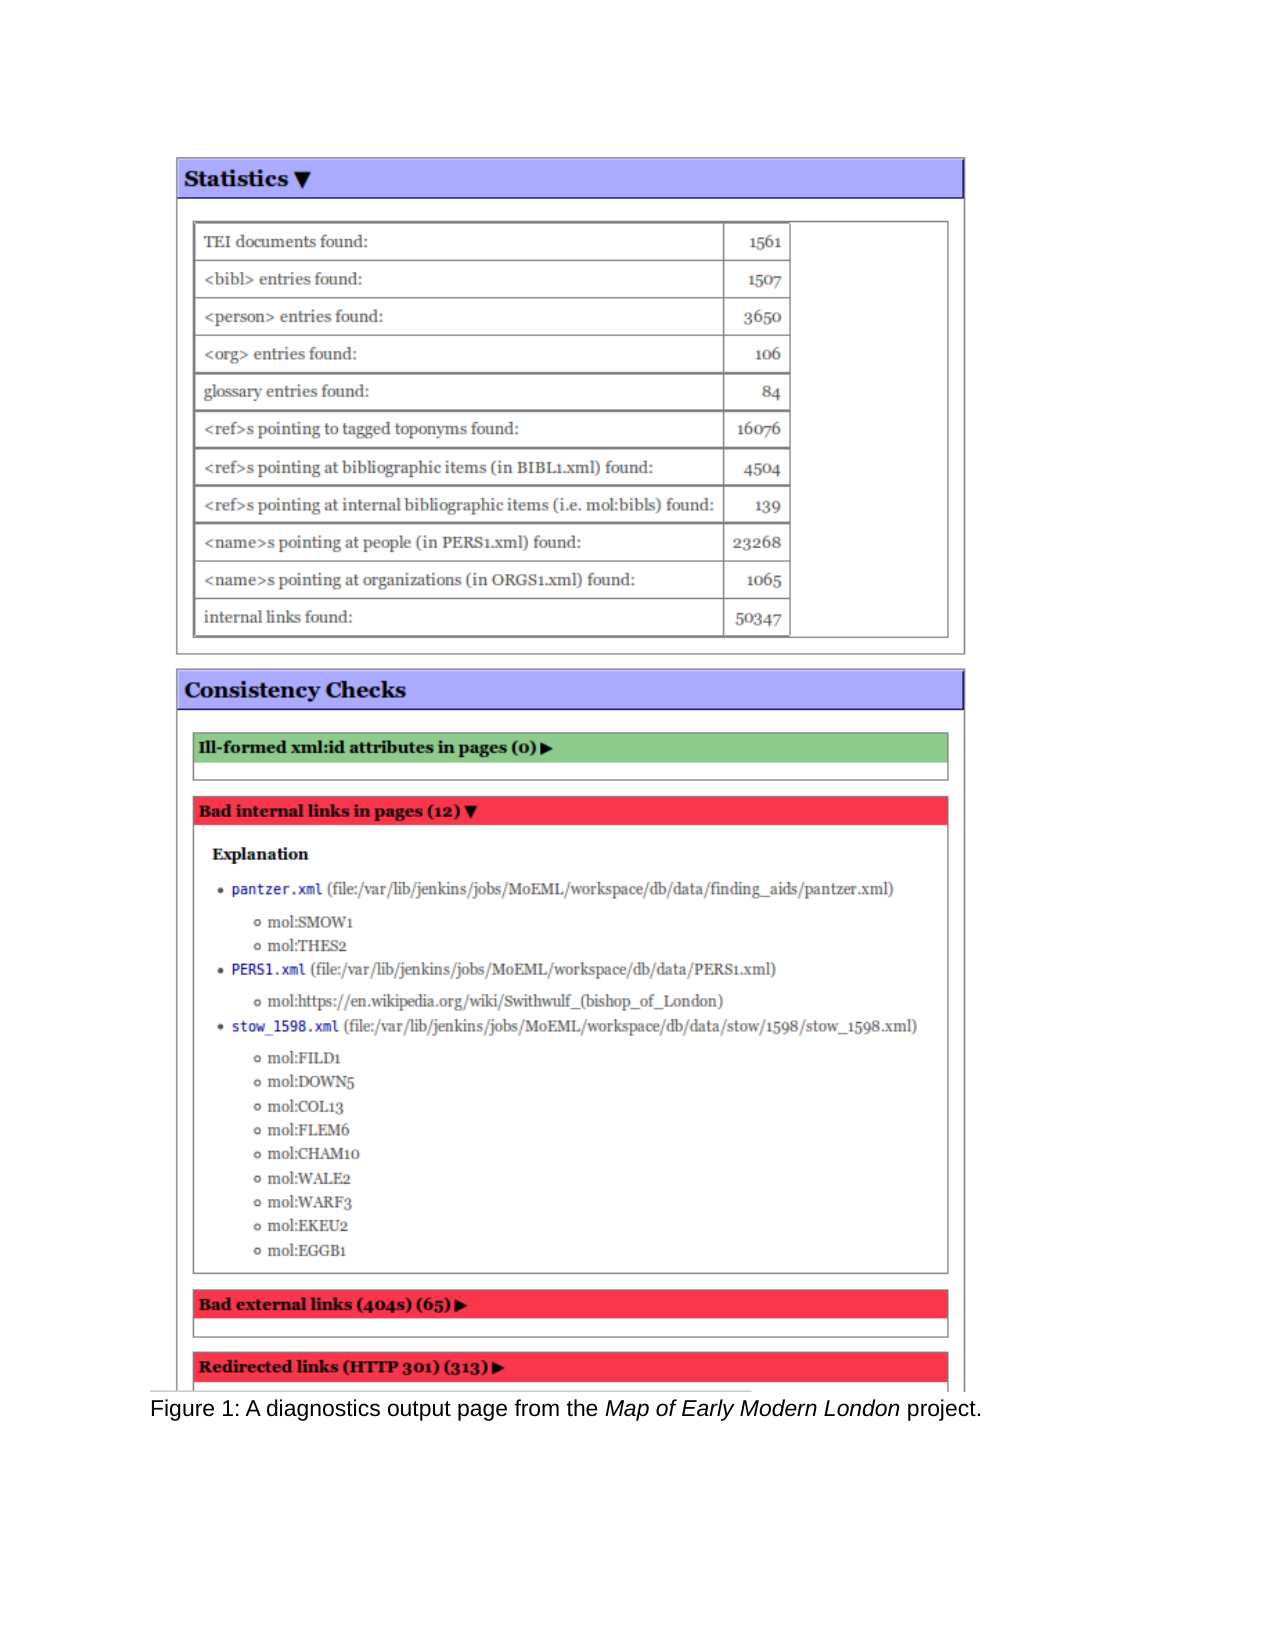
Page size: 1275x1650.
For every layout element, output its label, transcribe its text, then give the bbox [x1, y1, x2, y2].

picture [150, 150, 982, 1392]
text Figure 1: A diagnostics output page from the Map of Early Modern London project. [150, 1395, 1125, 1422]
